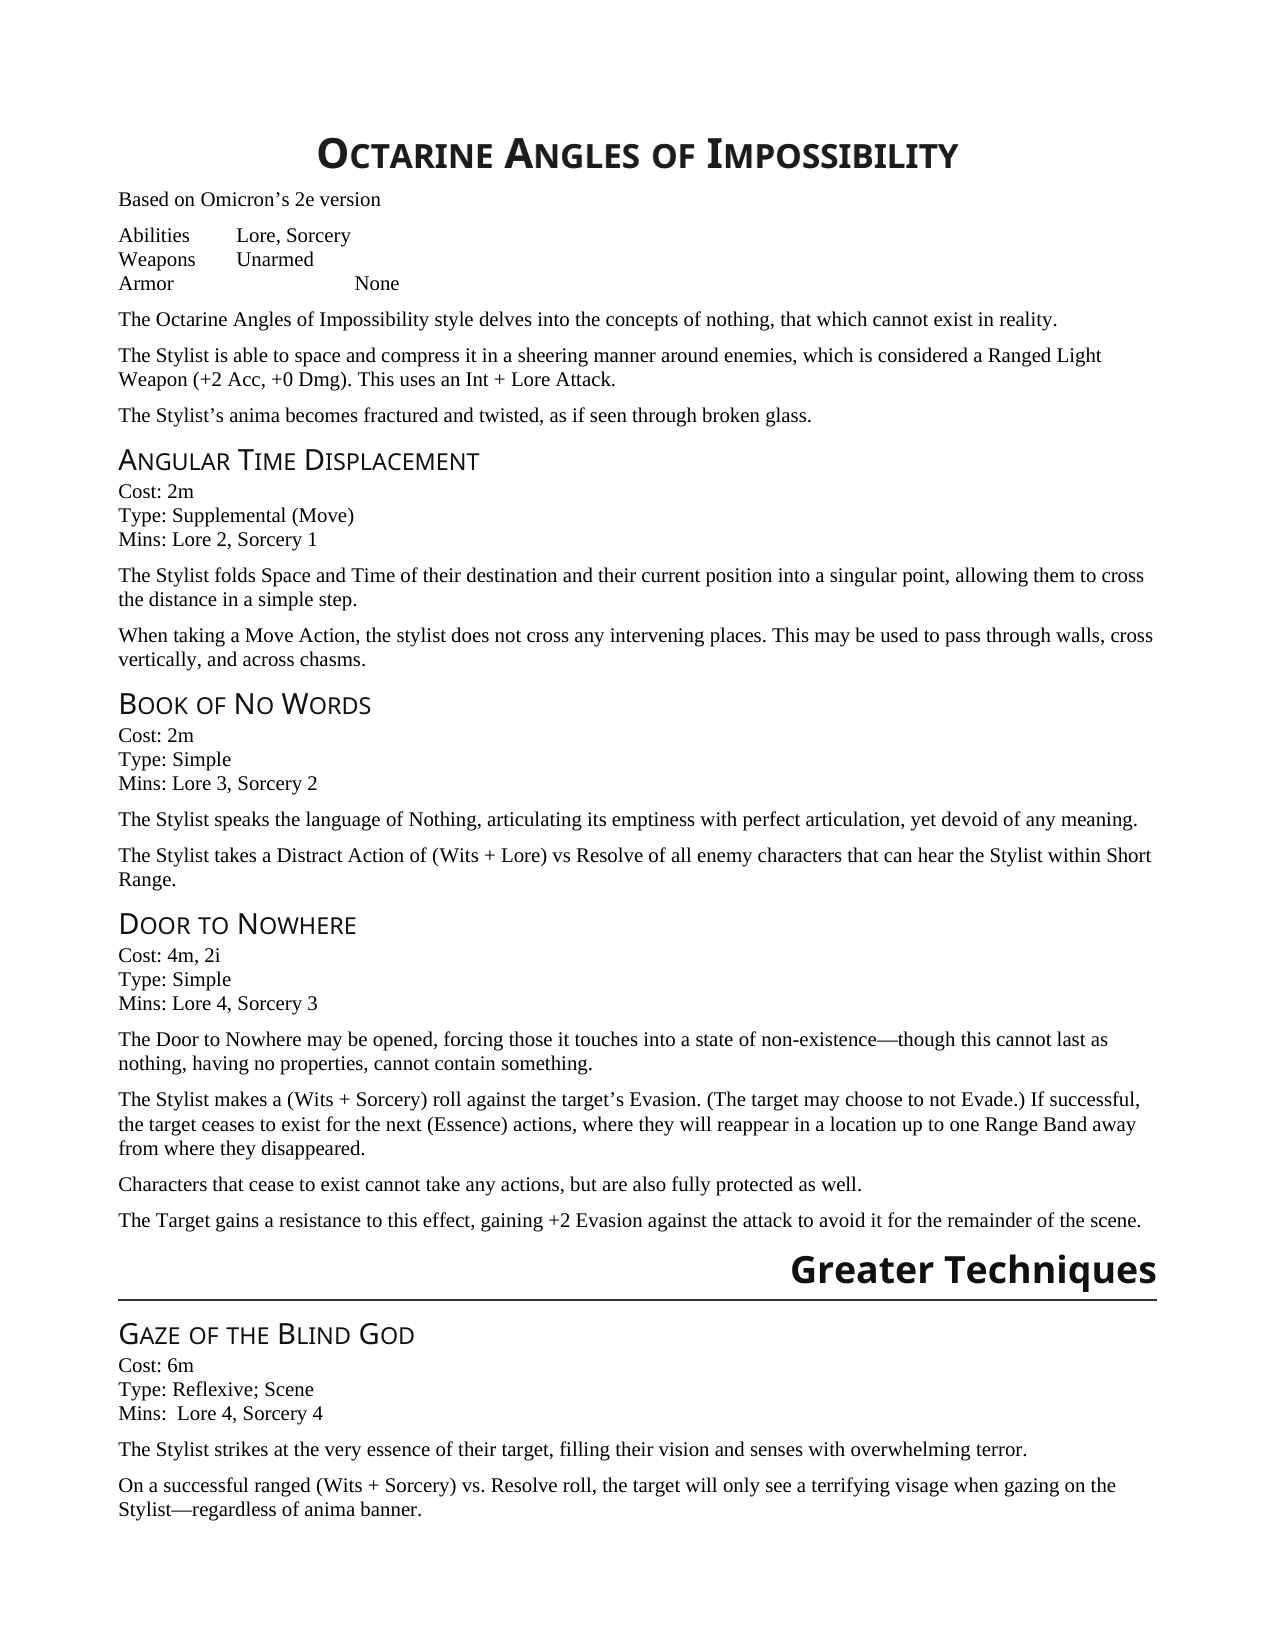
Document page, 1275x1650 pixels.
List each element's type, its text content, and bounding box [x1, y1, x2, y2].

text The Door to Nowhere may be opened, forcing those it touches into a state of non-existence—though this cannot last as nothing, having no properties, cannot contain something. [118, 1027, 1157, 1075]
text The Stylist is able to space and compress it in a sheering manner around enemies, which is considered a Ranged Light Weapon (+2 Acc, +0 Dmg). This uses an Int + Lore Attack. [118, 343, 1157, 391]
text Cost: 4m, 2i Type: Simple Mins: Lore 4, Sorcery 3 [118, 943, 1157, 1015]
text Greater Techniques [118, 1244, 1157, 1299]
subtitle Book of No Words [118, 683, 1157, 723]
text Based on Omicron’s 2e version [118, 187, 1157, 211]
text The Octarine Angles of Impossibility style delves into the concepts of nothing, that which cannot exist in reality. [118, 307, 1157, 331]
subtitle Door to Nowhere [118, 903, 1157, 943]
text The Stylist takes a Distract Action of (Wits + Lore) vs Resolve of all enemy characters that can hear the Stylist within Short Range. [118, 843, 1157, 891]
text The Stylist folds Space and Time of their destination and their current position into a singular point, allowing them to cross the distance in a simple step. [118, 563, 1157, 611]
text The Stylist speaks the language of Nothing, articulating its emptiness with perfect articulation, yet devoid of any meaning. [118, 807, 1157, 831]
text Characters that cease to exist cannot take any actions, but are also fully protected as well. [118, 1172, 1157, 1196]
text The Target gains a resistance to this effect, gaining +2 Evasion against the attack to avoid it for the remainder of the scene. [118, 1208, 1157, 1232]
text The Stylist’s anima becomes fractured and twisted, as if seen through broken glass. [118, 403, 1157, 427]
text Abilities Lore, Sorcery Weapons Unarmed Armor None [118, 223, 1157, 295]
subtitle Angular Time Displacement [118, 439, 1157, 479]
text The Stylist strikes at the very essence of their target, filling their vision and senses with overwhelming terror. [118, 1437, 1157, 1461]
text The Stylist makes a (Wits + Sorcery) roll against the target’s Evasion. (The target may choose to not Evade.) If successful, the target ceases to exist for the next (Essence) actions, where they will reappear in a location up to one Range Band away from where they disappeared. [118, 1087, 1157, 1159]
text Cost: 2m Type: Simple Mins: Lore 3, Sorcery 2 [118, 723, 1157, 795]
subtitle Octarine Angles of Impossibility [118, 124, 1157, 181]
text Cost: 2m Type: Supplemental (Move) Mins: Lore 2, Sorcery 1 [118, 479, 1157, 551]
text Cost: 6m Type: Reflexive; Scene Mins: Lore 4, Sorcery 4 [118, 1353, 1157, 1425]
text When taking a Move Action, the stylist does not cross any intervening places. This may be used to pass through walls, cross vertically, and across chasms. [118, 623, 1157, 671]
subtitle Gaze of the Blind God [118, 1313, 1157, 1353]
text On a successful ranged (Wits + Sorcery) vs. Resolve roll, the target will only see a terrifying visage when gazing on the Stylist—regardless of anima banner. [118, 1473, 1157, 1521]
